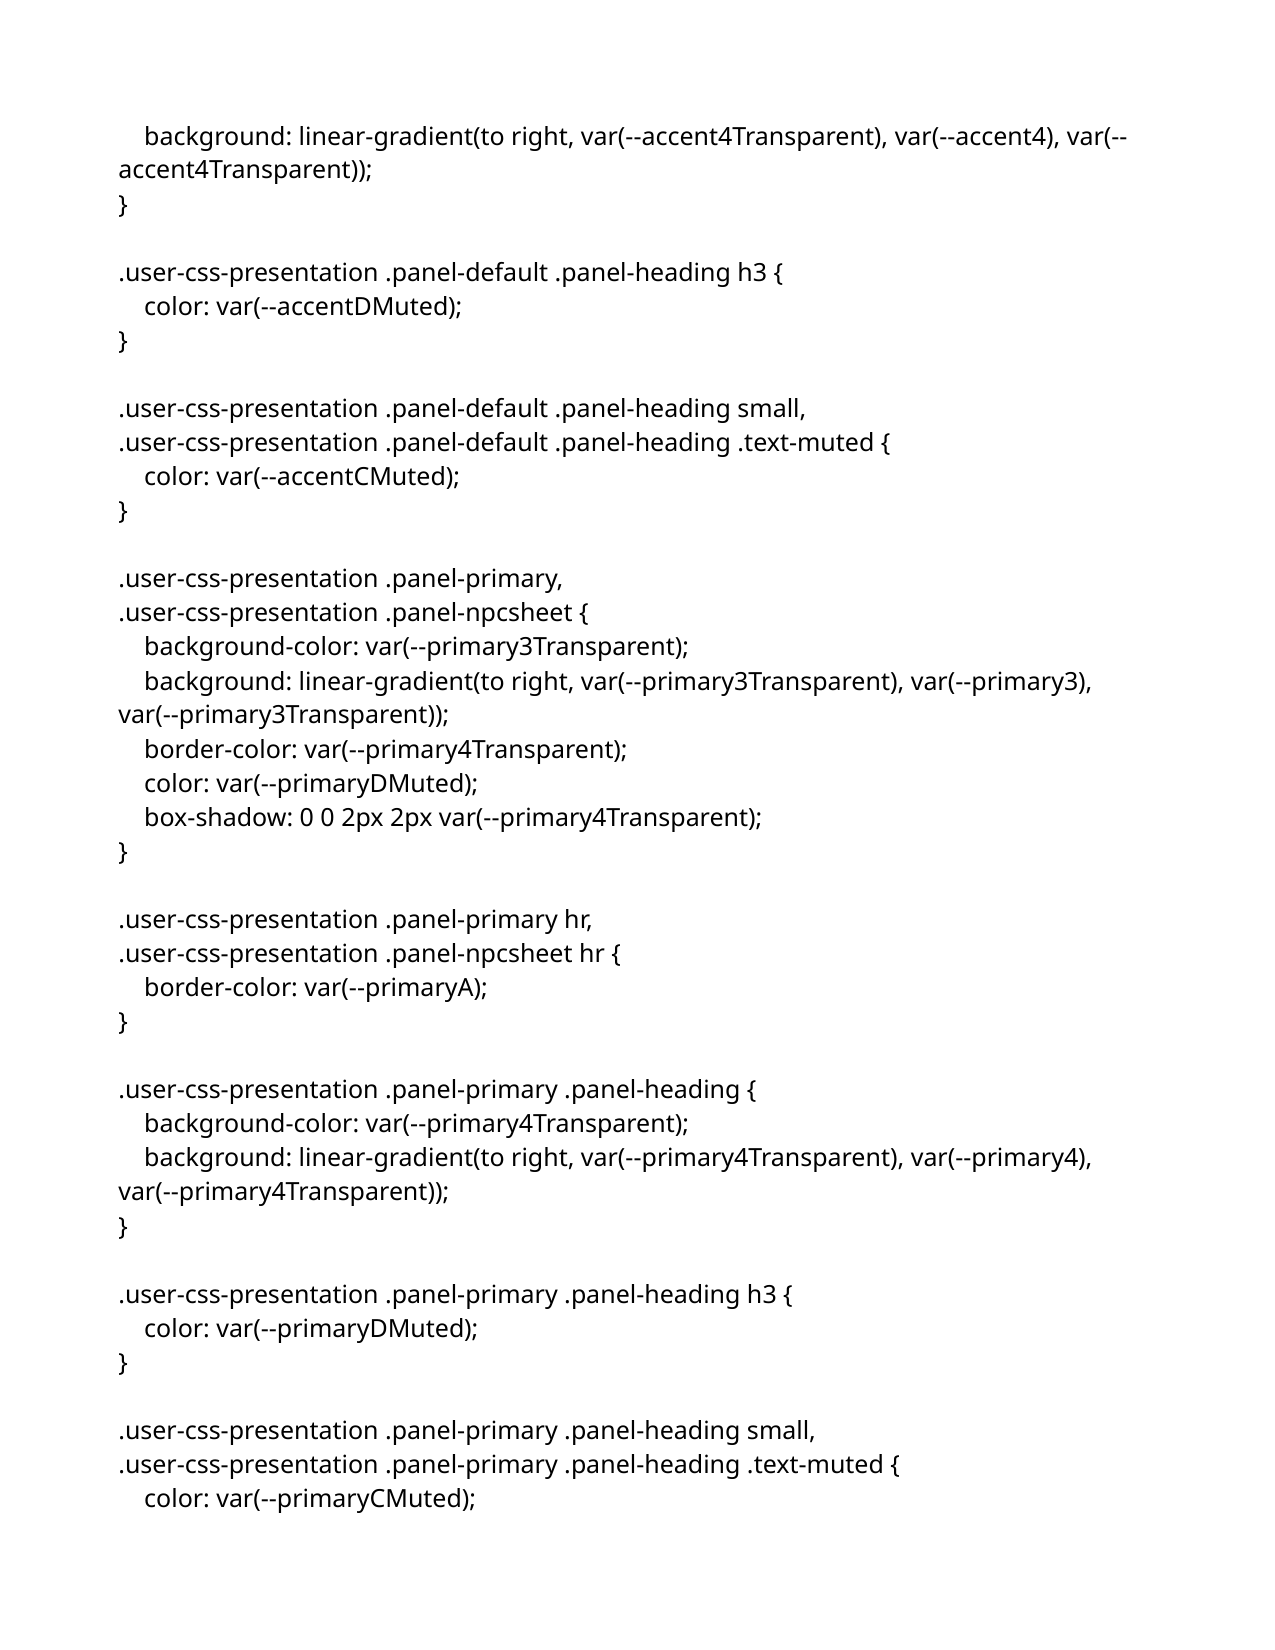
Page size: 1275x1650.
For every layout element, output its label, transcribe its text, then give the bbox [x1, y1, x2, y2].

text } [118, 833, 1157, 867]
text background: linear-gradient(to right, var(--primary3Transparent), var(--primary3), var(--primary3Transparent)); [118, 663, 1157, 731]
text background-color: var(--primary3Transparent); [118, 629, 1157, 663]
text color: var(--primaryCMuted); [118, 1481, 1157, 1515]
text .user-css-presentation .panel-npcsheet hr { [118, 936, 1157, 970]
text .user-css-presentation .panel-default .panel-heading .text-muted { [118, 425, 1157, 459]
text color: var(--accentCMuted); [118, 459, 1157, 493]
text } [118, 1208, 1157, 1242]
text background-color: var(--primary4Transparent); [118, 1106, 1157, 1140]
text } [118, 1004, 1157, 1038]
text .user-css-presentation .panel-primary .panel-heading { [118, 1072, 1157, 1106]
text .user-css-presentation .panel-default .panel-heading small, [118, 391, 1157, 425]
text } [118, 322, 1157, 357]
text color: var(--accentDMuted); [118, 288, 1157, 322]
text } [118, 493, 1157, 527]
text box-shadow: 0 0 2px 2px var(--primary4Transparent); [118, 799, 1157, 833]
text background: linear-gradient(to right, var(--accent4Transparent), var(--accent4), var(--accent4Transparent)); [118, 118, 1157, 186]
text border-color: var(--primary4Transparent); [118, 731, 1157, 765]
text .user-css-presentation .panel-primary .panel-heading small, [118, 1412, 1157, 1447]
text } [118, 1344, 1157, 1378]
text .user-css-presentation .panel-primary, [118, 561, 1157, 595]
text .user-css-presentation .panel-primary .panel-heading h3 { [118, 1276, 1157, 1310]
text color: var(--primaryDMuted); [118, 765, 1157, 799]
text .user-css-presentation .panel-primary hr, [118, 902, 1157, 936]
text } [118, 186, 1157, 220]
text border-color: var(--primaryA); [118, 970, 1157, 1004]
text color: var(--primaryDMuted); [118, 1310, 1157, 1344]
text .user-css-presentation .panel-primary .panel-heading .text-muted { [118, 1447, 1157, 1481]
text .user-css-presentation .panel-npcsheet { [118, 595, 1157, 629]
text background: linear-gradient(to right, var(--primary4Transparent), var(--primary4), var(--primary4Transparent)); [118, 1140, 1157, 1208]
text .user-css-presentation .panel-default .panel-heading h3 { [118, 254, 1157, 288]
